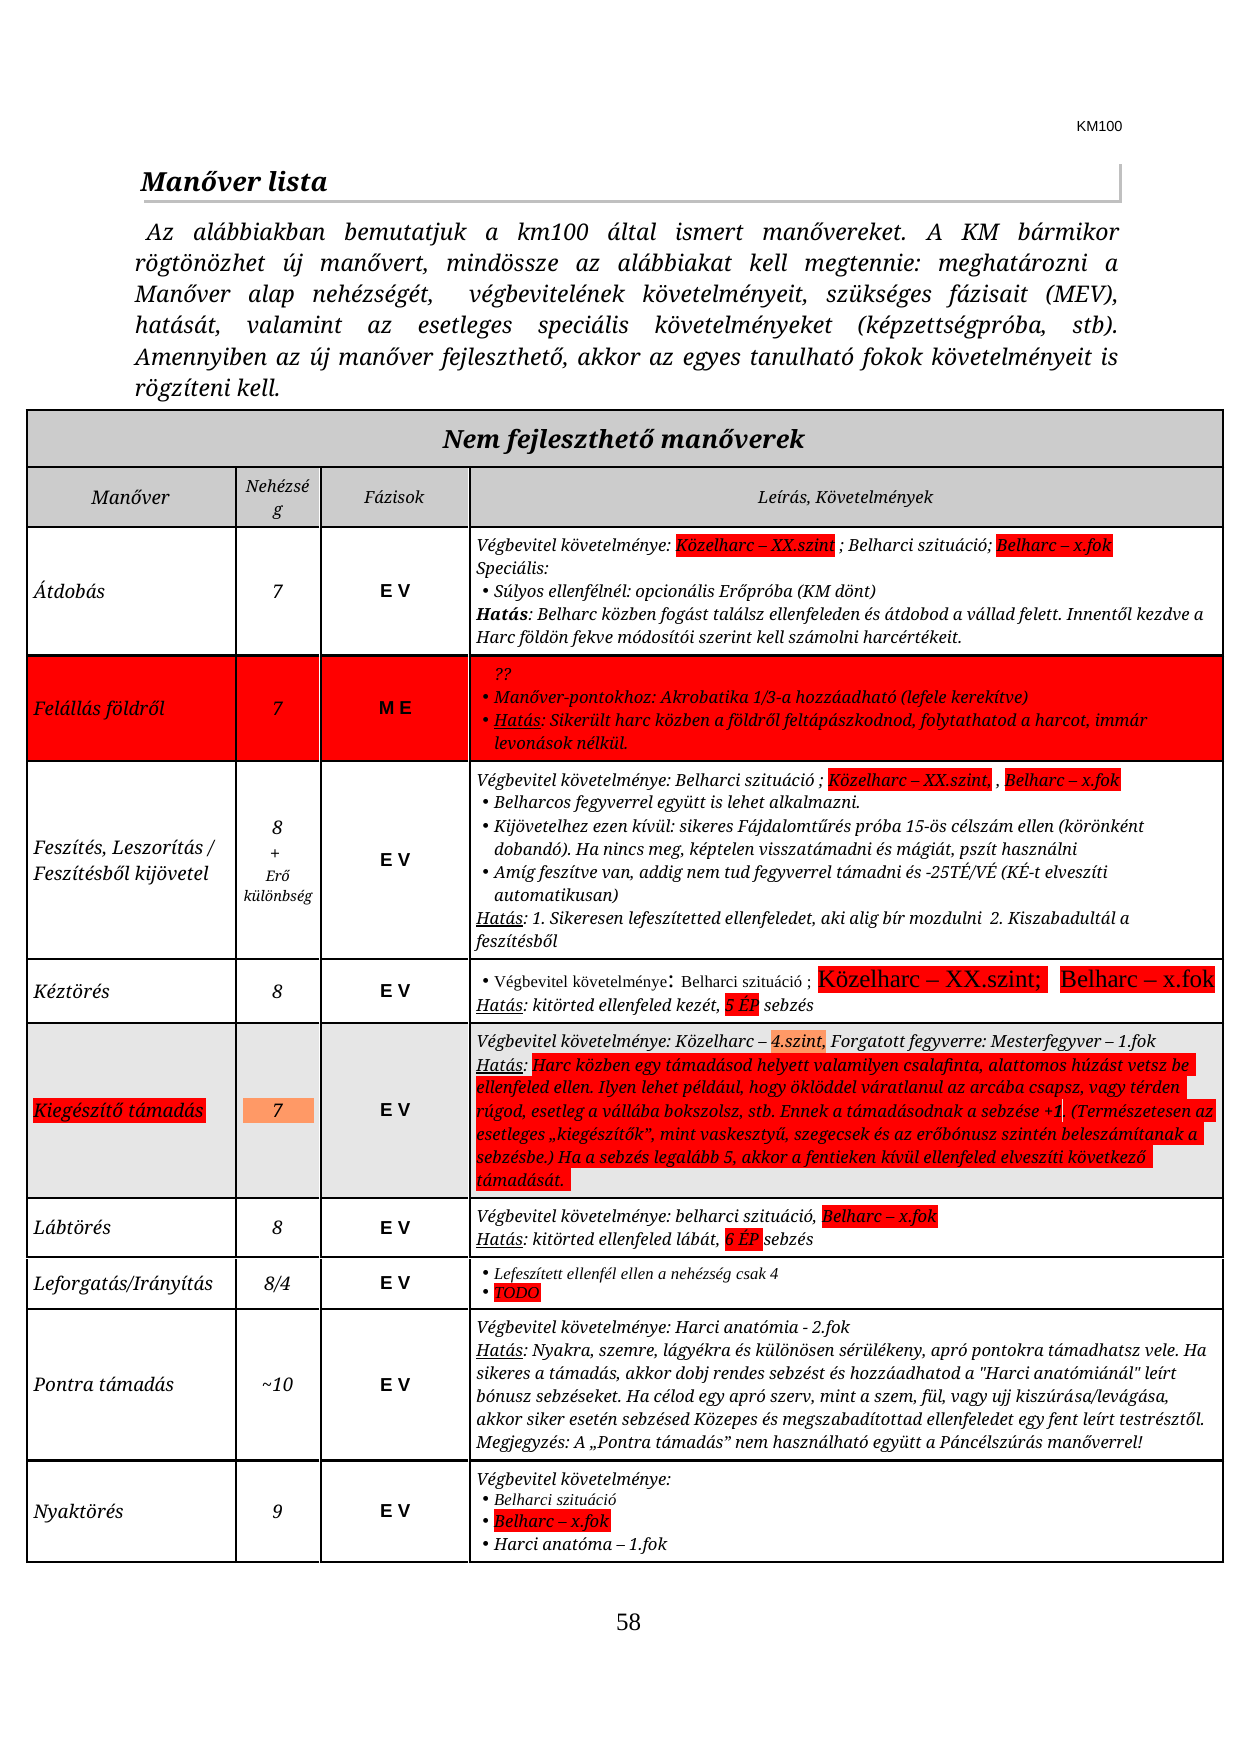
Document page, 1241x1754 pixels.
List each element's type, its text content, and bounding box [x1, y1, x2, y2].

table_cell Lefeszített ellenfél ellen a nehézség csak 4 TODO [471, 1259, 1222, 1308]
table_cell Kiegészítő támadás [28, 1024, 235, 1197]
table_cell E V [322, 528, 468, 654]
table_cell Végbevitel követelménye: Harci anatómia - 2.fok Hatás: Nyakra, szemre, lágyékra és különösen sérülékeny, apró pontokra támadhatsz vele. Ha sikeres a támadás, akkor dobj rendes sebzést és hozzáadhatod a "Harci anatómiánál" leírt bónusz sebzéseket. Ha célod egy apró szerv, mint a szem, fül, vagy ujj kiszúrása/levágása, akkor siker esetén sebzésed Közepes és megszabadítottad ellenfeledet egy fent leírt testrésztől. Megjegyzés: A „Pontra támadás” nem használható együtt a Páncélszúrás manőverrel! [471, 1310, 1222, 1459]
table_cell Végbevitel követelménye: Belharci szituáció Belharc – x.fok Harci anatóma – 1.fok [471, 1462, 1222, 1561]
table_cell Végbevitel követelménye: Belharci szituáció ; Közelharc – XX.szint; Belharc – x.fok Hatás: kitörted ellenfeled kezét, 5 ÉP sebzés [471, 960, 1222, 1022]
table_cell E V [322, 1259, 468, 1308]
table_cell Kéztörés [28, 960, 235, 1022]
table_cell 7 [237, 1024, 319, 1197]
table_cell Fázisok [322, 468, 468, 526]
table_cell 8/4 [237, 1259, 319, 1308]
table_cell 8 [237, 960, 319, 1022]
table_cell 7 [237, 657, 319, 760]
table_cell Nyaktörés [28, 1462, 235, 1561]
table_cell Pontra támadás [28, 1310, 235, 1459]
table_cell Átdobás [28, 528, 235, 654]
table_cell M E [322, 657, 468, 760]
table_header Nem fejleszthető manőverek [28, 411, 1222, 466]
table_cell ?? Manőver-pontokhoz: Akrobatika 1/3-a hozzáadható (lefele kerekítve) Hatás: Sikerült harc közben a földről feltápászkodnod, folytathatod a harcot, immár levonások nélkül. [471, 657, 1222, 760]
table_cell Végbevitel követelménye: Belharci szituáció ; Közelharc – XX.szint, , Belharc – x.fok Belharcos fegyverrel együtt is lehet alkalmazni. Kijövetelhez ezen kívül: sikeres Fájdalomtűrés próba 15-ös célszám ellen (körönként dobandó). Ha nincs meg, képtelen visszatámadni és mágiát, pszít használni Amíg feszítve van, addig nem tud fegyverrel támadni és -25TÉ/VÉ (KÉ-t elveszíti automatikusan) Hatás: 1. Sikeresen lefeszítetted ellenfeledet, aki alig bír mozdulni 2. Kiszabadultál a feszítésből [471, 762, 1222, 958]
table_cell 7 [237, 528, 319, 654]
table_cell Felállás földről [28, 657, 235, 760]
table_cell E V [322, 1024, 468, 1197]
text Az alábbiakban bemutatjuk a km100 által ismert manővereket. A KM bármikor rögtönözhet új manővert, mindössze az alábbiakat kell megtennie: meghatározni a Manőver alap nehézségét, végbevitelének követelményeit, szükséges fázisait (MEV), hatását, valamint az esetleges speciális követelményeket (képzettségpróba, stb). Amennyiben az új manőver fejleszthető, akkor az egyes tanulható fokok követelményeit is rögzíteni kell. [134, 216, 1122, 403]
table_cell ~10 [237, 1310, 319, 1459]
table_cell E V [322, 1310, 468, 1459]
table_cell Végbevitel követelménye: Közelharc – 4.szint, Forgatott fegyverre: Mesterfegyver – 1.fok Hatás: Harc közben egy támadásod helyett valamilyen csalafinta, alattomos húzást vetsz be ellenfeled ellen. Ilyen lehet például, hogy öklöddel váratlanul az arcába csapsz, vagy térden rúgod, esetleg a vállába bokszolsz, stb. Ennek a támadásodnak a sebzése +1. (Természetesen az esetleges „kiegészítők”, mint vaskesztyű, szegecsek és az erőbónusz szintén beleszámítanak a sebzésbe.) Ha a sebzés legalább 5, akkor a fentieken kívül ellenfeled elveszíti következő támadását. [471, 1024, 1222, 1197]
table_cell 8 + Erő különbség [237, 762, 319, 958]
subtitle Manőver lista [140, 164, 1118, 199]
table_cell Végbevitel követelménye: belharci szituáció, Belharc – x.fok Hatás: kitörted ellenfeled lábát, 6 ÉP sebzés [471, 1199, 1222, 1256]
table_cell Nehézség [237, 468, 319, 526]
table_cell Leírás, Követelmények [471, 468, 1222, 526]
table_cell Végbevitel követelménye: Közelharc – XX.szint ; Belharci szituáció; Belharc – x.fok Speciális: Súlyos ellenfélnél: opcionális Erőpróba (KM dönt) Hatás: Belharc közben fogást találsz ellenfeleden és átdobod a vállad felett. Innentől kezdve a Harc földön fekve módosítói szerint kell számolni harcértékeit. [471, 528, 1222, 654]
table_cell Lábtörés [28, 1199, 235, 1256]
table_cell E V [322, 1199, 468, 1256]
table_cell E V [322, 960, 468, 1022]
table_cell E V [322, 1462, 468, 1561]
table_cell Feszítés, Leszorítás / Feszítésből kijövetel [28, 762, 235, 958]
table_cell 8 [237, 1199, 319, 1256]
table_cell 9 [237, 1462, 319, 1561]
table_cell E V [322, 762, 468, 958]
table_cell Leforgatás/Irányítás [28, 1259, 235, 1308]
table_cell Manőver [28, 468, 235, 526]
